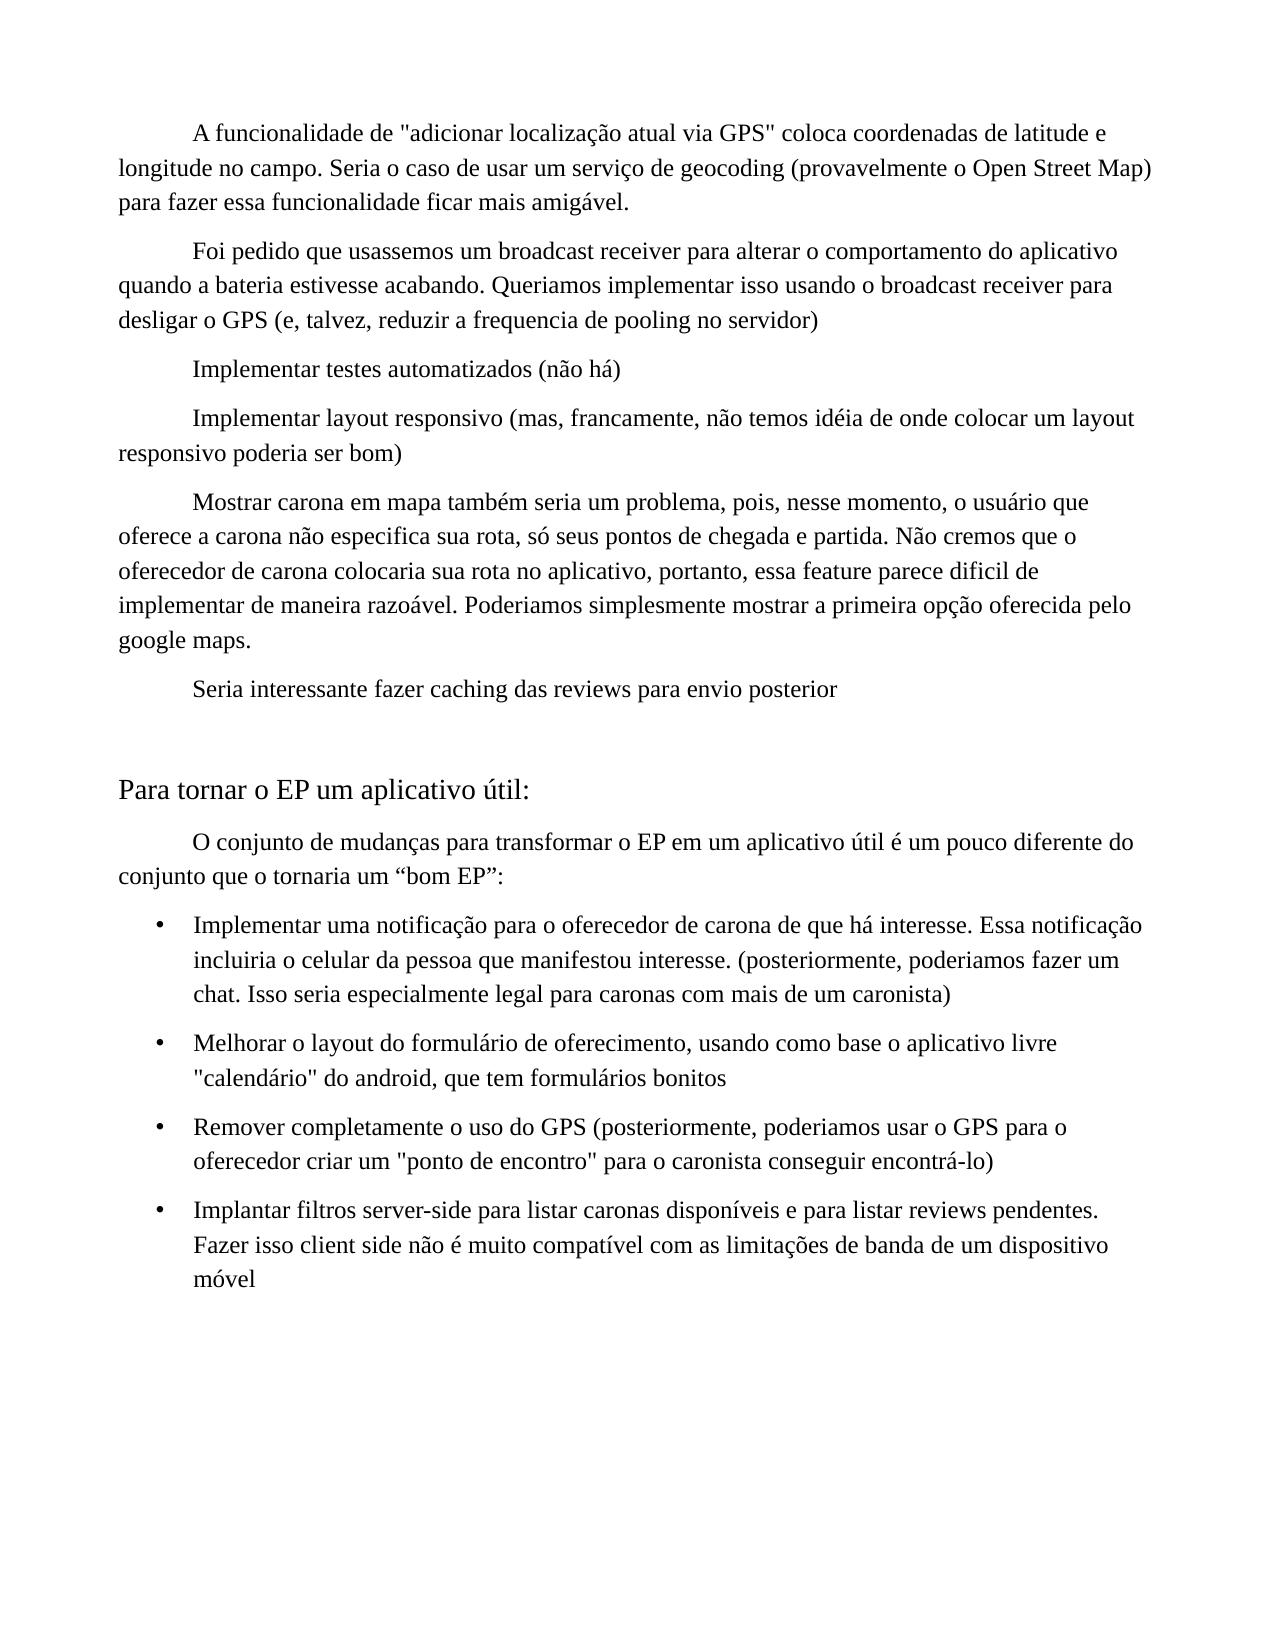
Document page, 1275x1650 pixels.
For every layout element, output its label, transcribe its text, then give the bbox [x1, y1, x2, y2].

text Seria interessante fazer caching das reviews para envio posterior [118, 674, 1157, 702]
list Melhorar o layout do formulário de oferecimento, usando como base o aplicativo livre "calendário" do android, que tem formulários bonitos [156, 1028, 1157, 1091]
text Implementar layout responsivo (mas, francamente, não temos idéia de onde colocar um layout responsivo poderia ser bom) [118, 403, 1157, 466]
list Implantar filtros server-side para listar caronas disponíveis e para listar reviews pendentes. Fazer isso client side não é muito compatível com as limitações de banda de um dispositivo móvel [156, 1195, 1157, 1293]
text Foi pedido que usassemos um broadcast receiver para alterar o comportamento do aplicativo quando a bateria estivesse acabando. Queriamos implementar isso usando o broadcast receiver para desligar o GPS (e, talvez, reduzir a frequencia de pooling no servidor) [118, 236, 1157, 334]
text Implementar testes automatizados (não há) [118, 354, 1157, 383]
text Para tornar o EP um aplicativo útil: [118, 772, 1157, 805]
text O conjunto de mudanças para transformar o EP em um aplicativo útil é um pouco diferente do conjunto que o tornaria um “bom EP”: [118, 827, 1157, 890]
text Mostrar carona em mapa também seria um problema, pois, nesse momento, o usuário que oferece a carona não especifica sua rota, só seus pontos de chegada e partida. Não cremos que o oferecedor de carona colocaria sua rota no aplicativo, portanto, essa feature parece dificil de implementar de maneira razoável. Poderiamos simplesmente mostrar a primeira opção oferecida pelo google maps. [118, 487, 1157, 653]
list Implementar uma notificação para o oferecedor de carona de que há interesse. Essa notificação incluiria o celular da pessoa que manifestou interesse. (posteriormente, poderiamos fazer um chat. Isso seria especialmente legal para caronas com mais de um caronista) [156, 910, 1157, 1008]
list Remover completamente o uso do GPS (posteriormente, poderiamos usar o GPS para o oferecedor criar um "ponto de encontro" para o caronista conseguir encontrá-lo) [156, 1112, 1157, 1175]
text A funcionalidade de "adicionar localização atual via GPS" coloca coordenadas de latitude e longitude no campo. Seria o caso de usar um serviço de geocoding (provavelmente o Open Street Map) para fazer essa funcionalidade ficar mais amigável. [118, 118, 1157, 216]
